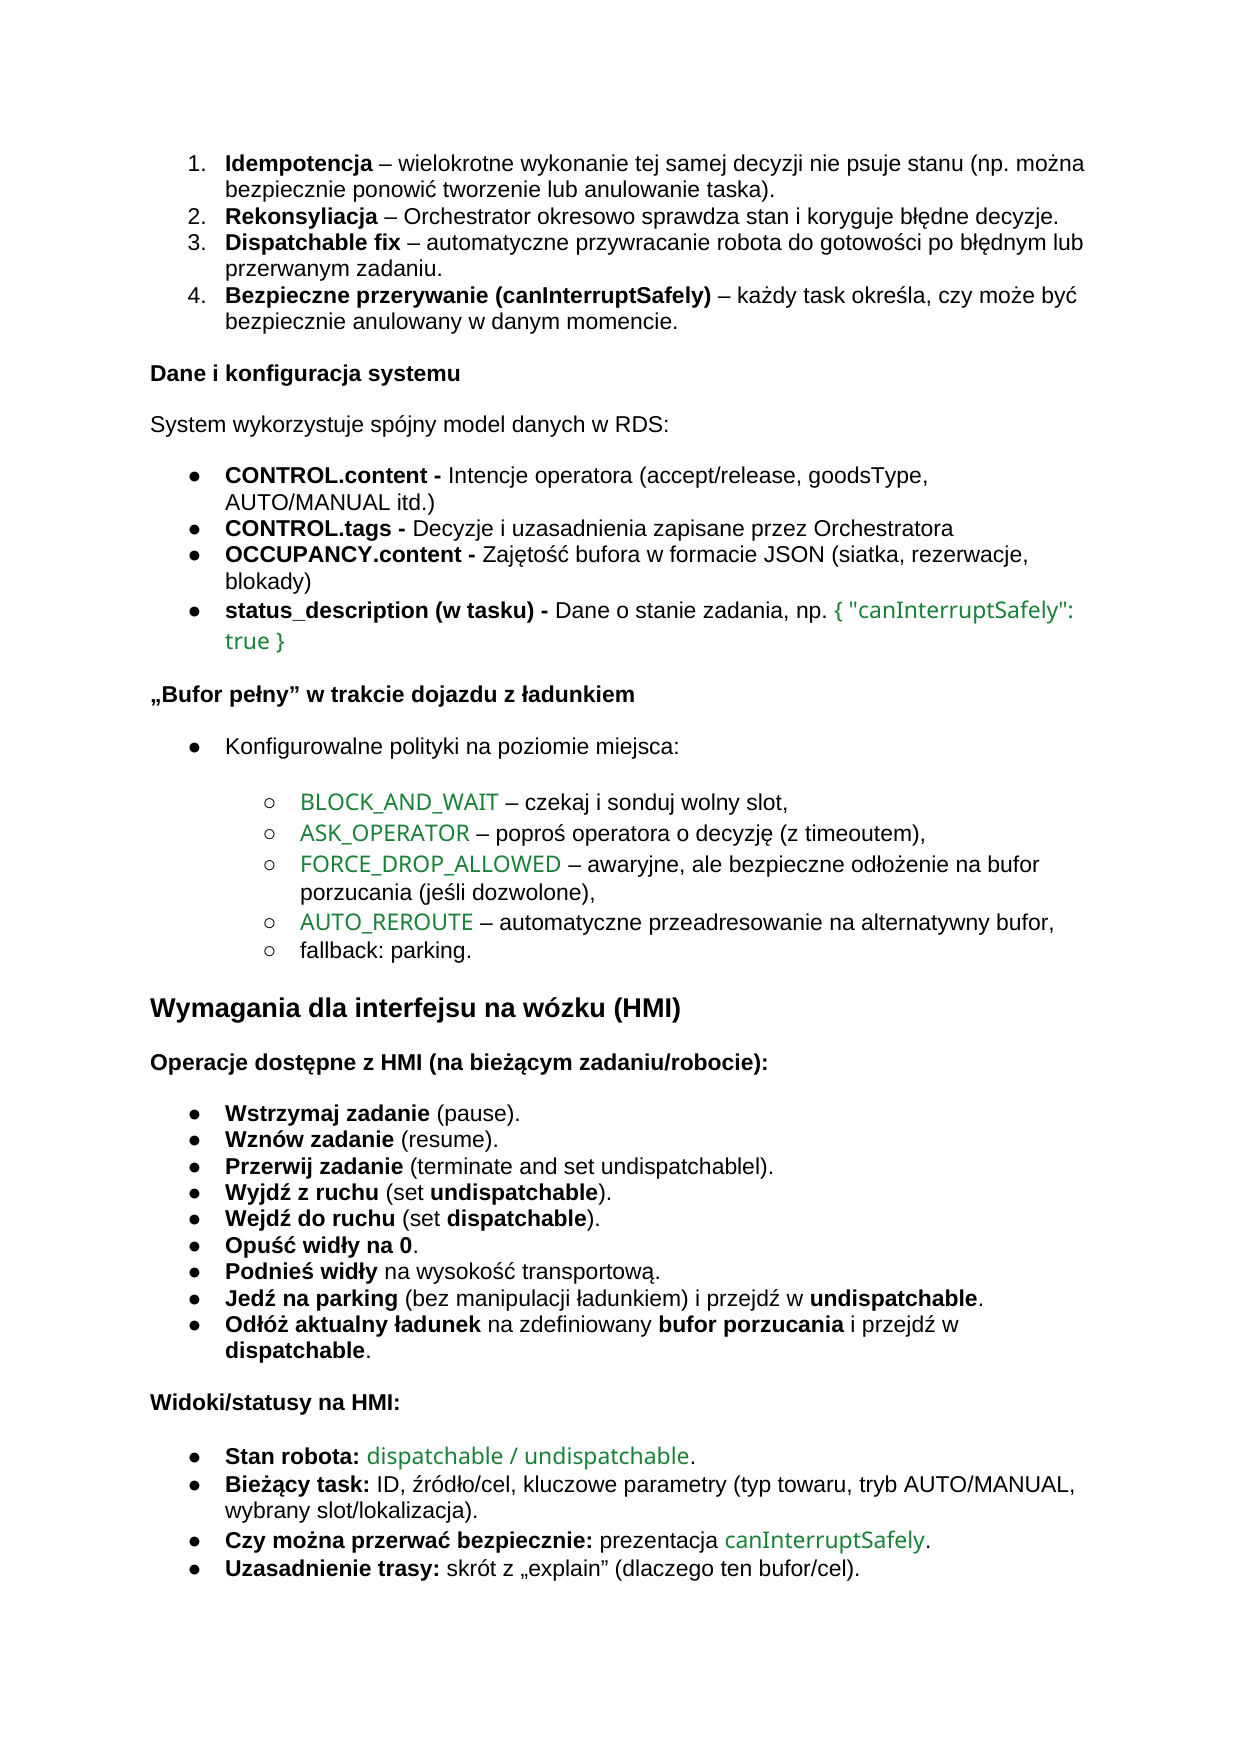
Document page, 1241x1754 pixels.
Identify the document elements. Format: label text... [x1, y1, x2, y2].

list Bieżący task: ID, źródło/cel, kluczowe parametry (typ towaru, tryb AUTO/MANUAL, wybrany slot/lokalizacja). [187, 1471, 1090, 1524]
text System wykorzystuje spójny model danych w RDS: [150, 411, 1090, 437]
list Wejdź do ruchu (set dispatchable). [187, 1205, 1090, 1232]
list CONTROL.content - Intencje operatora (accept/release, goodsType, AUTO/MANUAL itd.) [187, 462, 1090, 515]
list ASK_OPERATOR – poproś operatora o decyzję (z timeoutem), [262, 817, 1090, 848]
list AUTO_REROUTE – automatyczne przeadresowanie na alternatywny bufor, [262, 906, 1090, 937]
subtitle Wymagania dla interfejsu na wózku (HMI) [150, 992, 1090, 1024]
list Wznów zadanie (resume). [187, 1126, 1090, 1153]
text „Bufor pełny” w trakcie dojazdu z ładunkiem [150, 681, 1090, 708]
text Dane i konfiguracja systemu [150, 359, 1090, 386]
list FORCE_DROP_ALLOWED – awaryjne, ale bezpieczne odłożenie na bufor porzucania (jeśli dozwolone), [262, 848, 1090, 906]
list fallback: parking. [262, 937, 1090, 963]
list Wstrzymaj zadanie (pause). [187, 1100, 1090, 1126]
list Idempotencja – wielokrotne wykonanie tej samej decyzji nie psuje stanu (np. można bezpiecznie ponowić tworzenie lub anulowanie taska). [187, 150, 1090, 203]
list Jedź na parking (bez manipulacji ładunkiem) i przejdź w undispatchable. [187, 1284, 1090, 1311]
list Stan robota: dispatchable / undispatchable. [187, 1440, 1090, 1471]
list Opuść widły na 0. [187, 1232, 1090, 1258]
list Bezpieczne przerywanie (canInterruptSafely) – każdy task określa, czy może być bezpiecznie anulowany w danym momencie. [187, 282, 1090, 334]
list OCCUPANCY.content - Zajętość bufora w formacie JSON (siatka, rezerwacje, blokady) [187, 541, 1090, 594]
list Wyjdź z ruchu (set undispatchable). [187, 1179, 1090, 1205]
text Operacje dostępne z HMI (na bieżącym zadaniu/robocie): [150, 1049, 1090, 1075]
list CONTROL.tags - Decyzje i uzasadnienia zapisane przez Orchestratora [187, 515, 1090, 541]
list Dispatchable fix – automatyczne przywracanie robota do gotowości po błędnym lub przerwanym zadaniu. [187, 229, 1090, 282]
list Rekonsyliacja – Orchestrator okresowo sprawdza stan i koryguje błędne decyzje. [187, 203, 1090, 229]
list status_description (w tasku) - Dane o stanie zadania, np. { "canInterruptSafely": true } [187, 594, 1090, 656]
text Widoki/statusy na HMI: [150, 1388, 1090, 1415]
list Podnieś widły na wysokość transportową. [187, 1258, 1090, 1284]
list BLOCK_AND_WAIT – czekaj i sonduj wolny slot, [262, 786, 1090, 817]
list Odłóż aktualny ładunek na zdefiniowany bufor porzucania i przejdź w dispatchable. [187, 1311, 1090, 1363]
list Konfigurowalne polityki na poziomie miejsca: [187, 733, 1090, 786]
list Przerwij zadanie (terminate and set undispatchablel). [187, 1153, 1090, 1179]
list Czy można przerwać bezpiecznie: prezentacja canInterruptSafely. [187, 1524, 1090, 1555]
list Uzasadnienie trasy: skrót z „explain” (dlaczego ten bufor/cel). [187, 1555, 1090, 1581]
